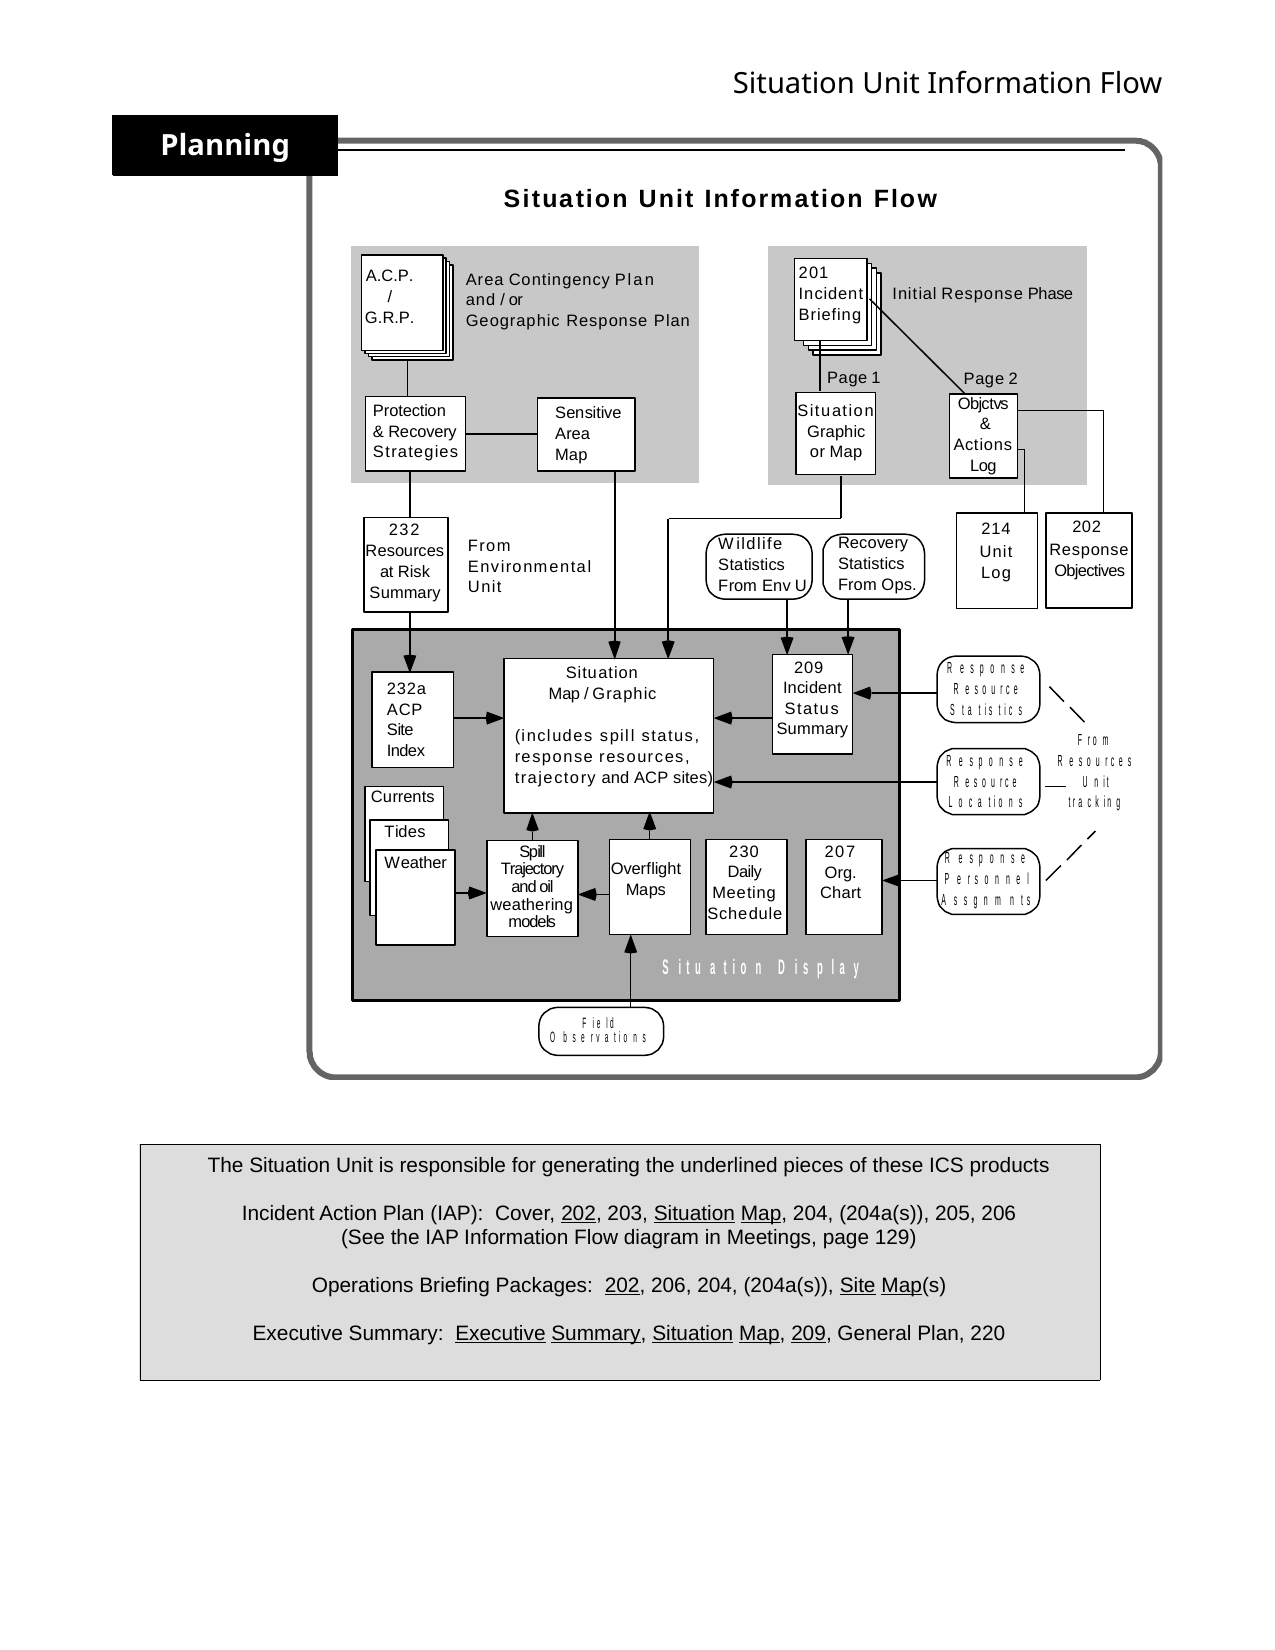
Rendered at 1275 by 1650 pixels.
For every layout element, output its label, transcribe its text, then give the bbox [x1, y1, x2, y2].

text (See the IAP Information Flow diagram in Meetings, page 129) [167, 1225, 1091, 1249]
text Operations Briefing Packages: 202, 206, 204, (204a(s)), Site Map(s) [167, 1273, 1091, 1297]
text Incident Action Plan (IAP): Cover, 202, 203, Situation Map, 204, (204a(s)), 205, 206 [167, 1201, 1091, 1225]
text The Situation Unit is responsible for generating the underlined pieces of these ICS products [167, 1153, 1091, 1177]
text Executive Summary: Executive Summary, Situation Map, 209, General Plan, 220 [167, 1321, 1091, 1345]
